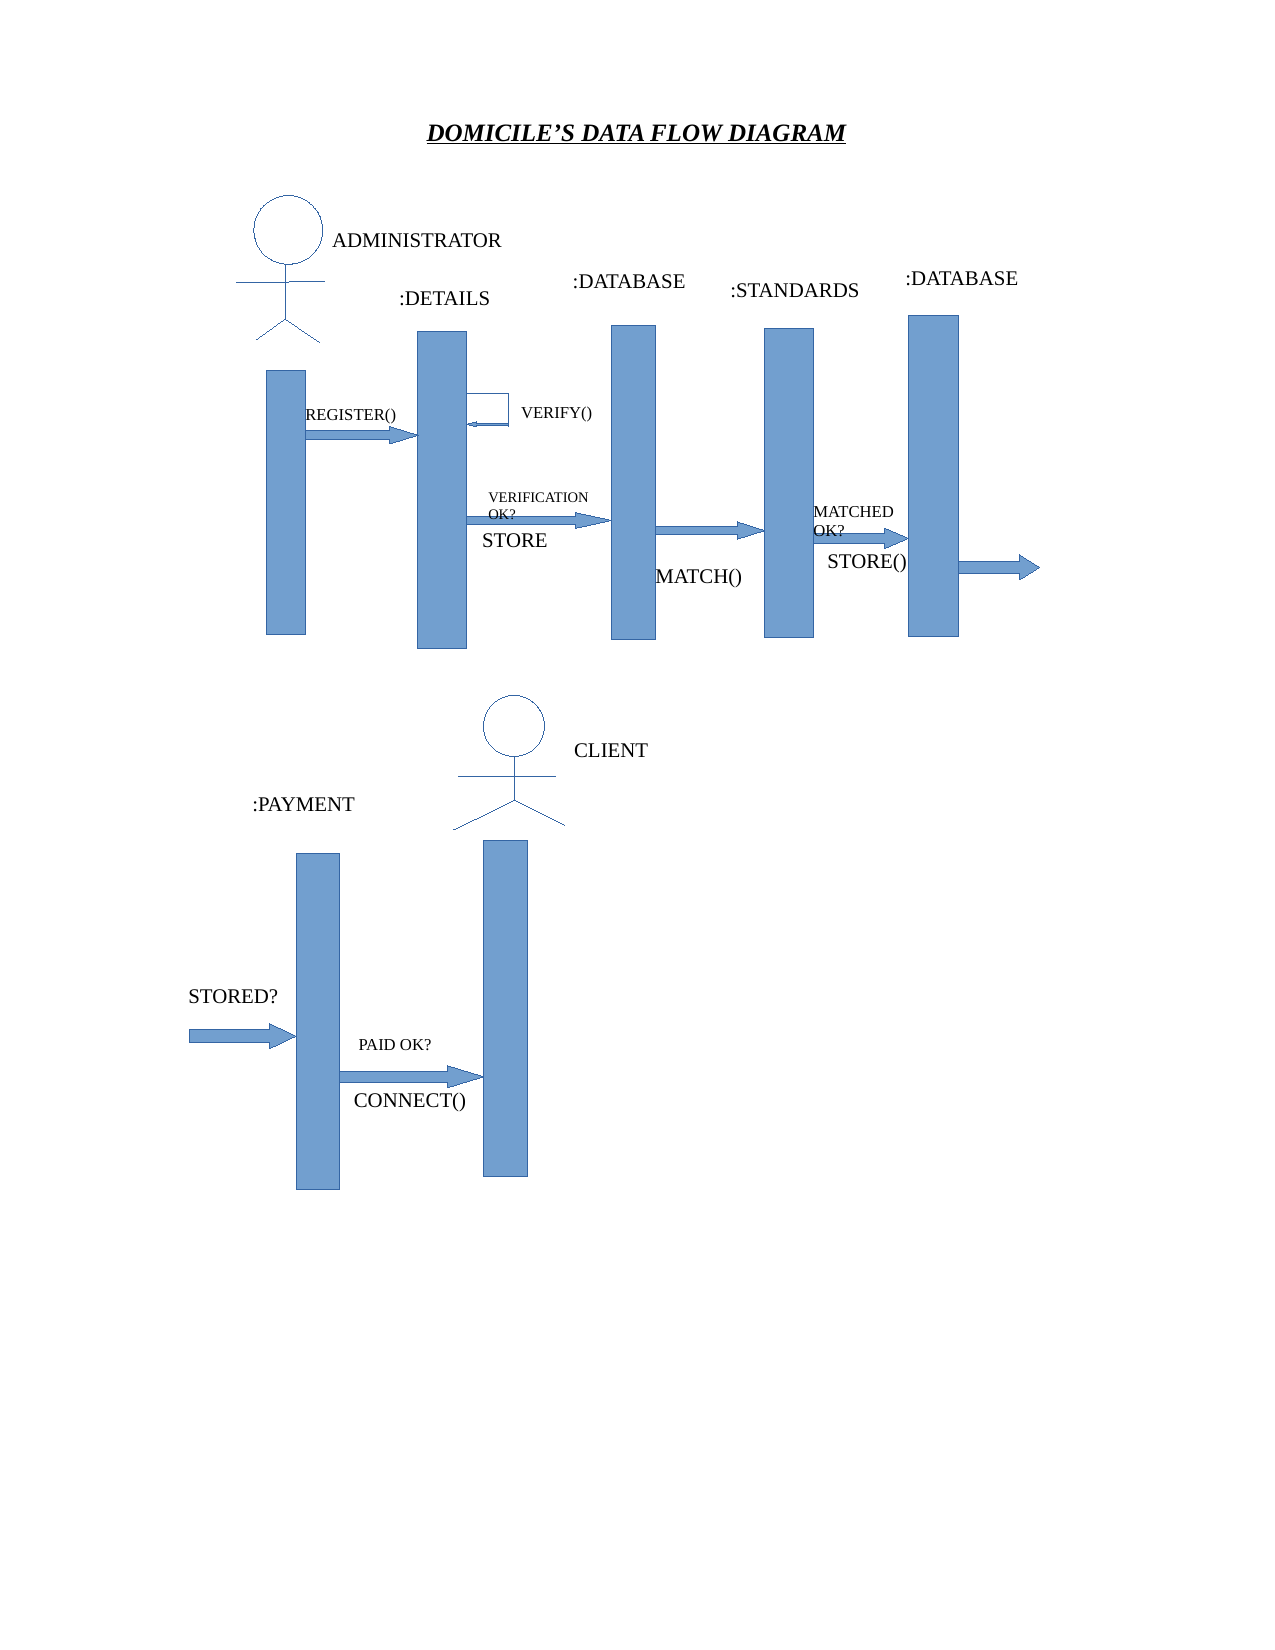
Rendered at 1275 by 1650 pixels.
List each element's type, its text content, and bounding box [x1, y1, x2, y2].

text DOMICILE’S DATA FLOW DIAGRAM [118, 118, 1157, 147]
